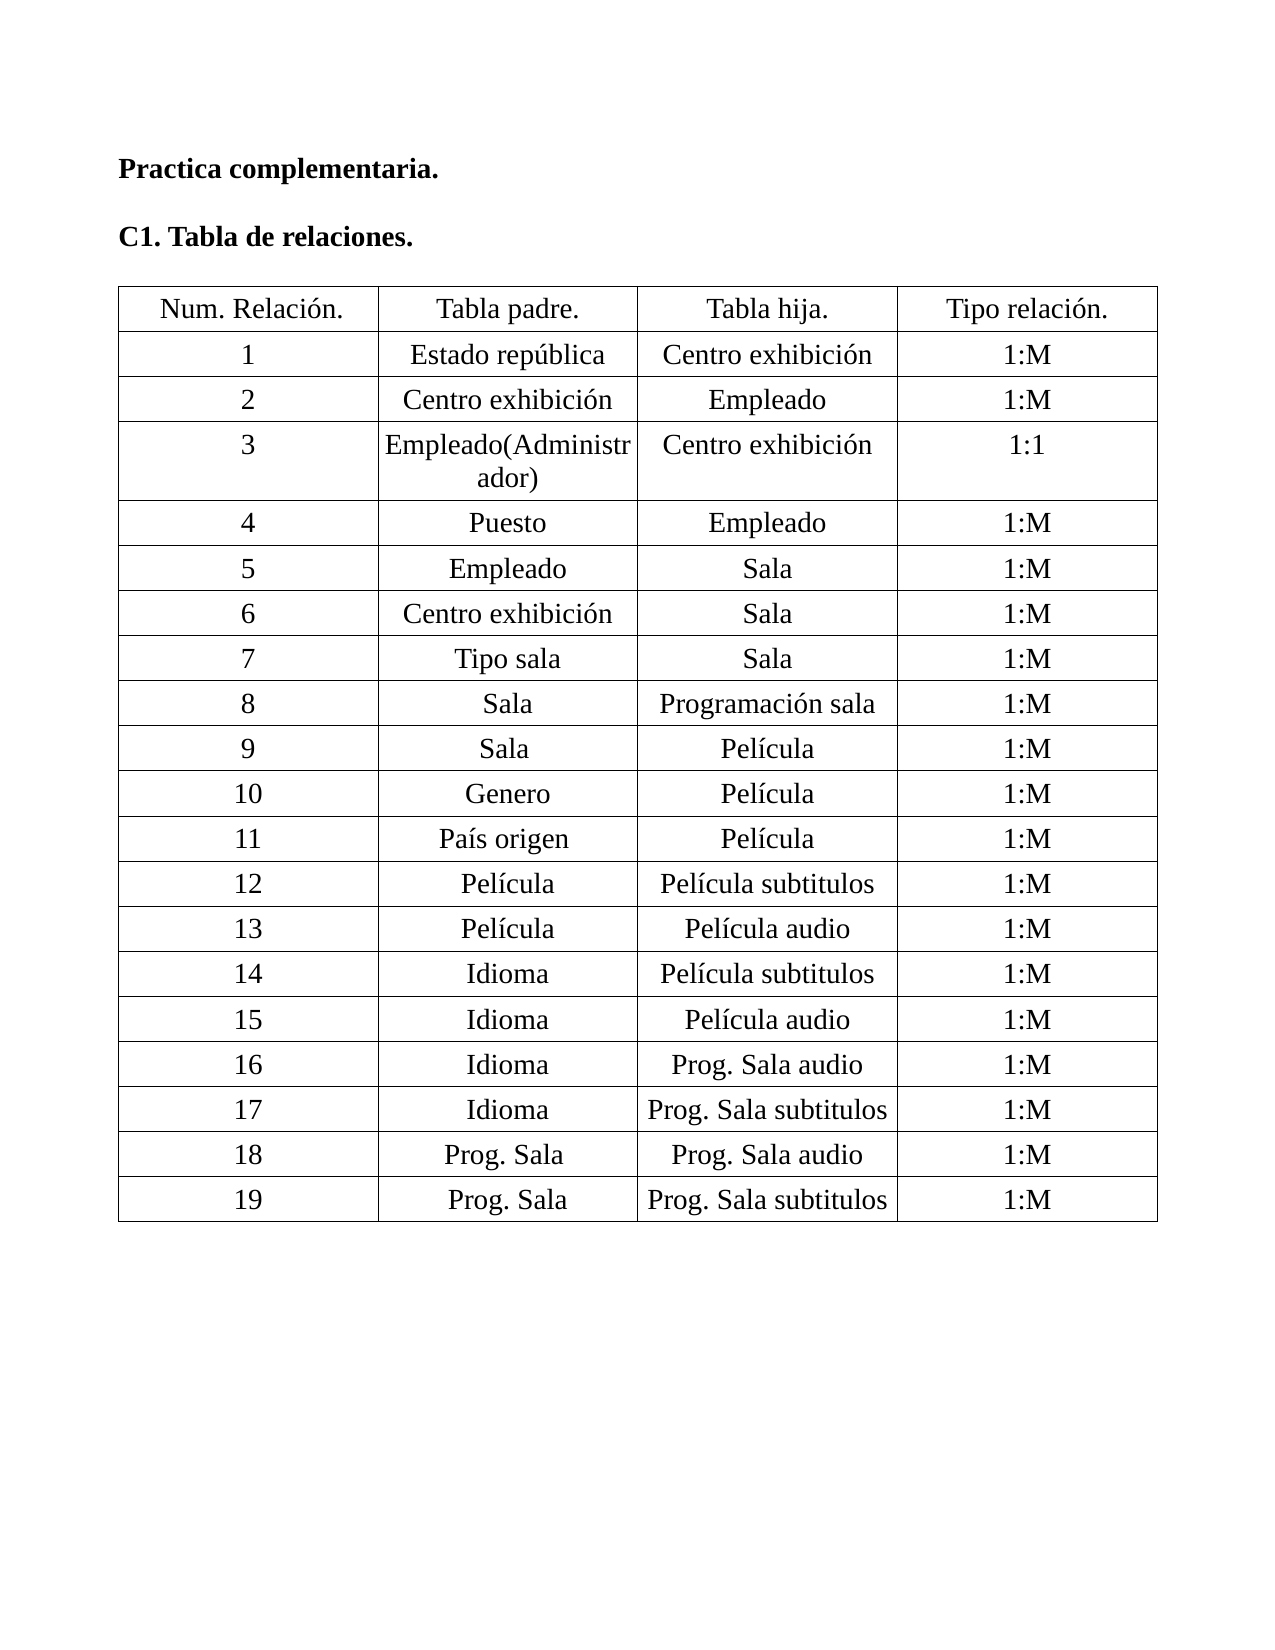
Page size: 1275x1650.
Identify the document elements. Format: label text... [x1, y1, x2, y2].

table_header Tabla padre. [379, 287, 637, 331]
table_cell 18 [119, 1132, 378, 1176]
table_cell Película [379, 862, 637, 906]
table_cell 1 [119, 332, 378, 376]
table_cell Prog. Sala subtitulos [638, 1087, 897, 1131]
table_cell Prog. Sala audio [638, 1042, 897, 1086]
table_cell 1:M [898, 501, 1157, 545]
table_cell 4 [119, 501, 378, 545]
table_cell Película [638, 726, 897, 770]
table_cell 16 [119, 1042, 378, 1086]
table_header Num. Relación. [119, 287, 378, 331]
table_cell 1:M [898, 817, 1157, 861]
table_cell 19 [119, 1177, 378, 1221]
table_cell Película subtitulos [638, 952, 897, 996]
table_cell 1:M [898, 591, 1157, 635]
table_cell 1:M [898, 1087, 1157, 1131]
table_cell Programación sala [638, 681, 897, 725]
table_cell 8 [119, 681, 378, 725]
table_cell 1:M [898, 862, 1157, 906]
table_cell Sala [638, 591, 897, 635]
table_cell 15 [119, 997, 378, 1041]
table_cell 14 [119, 952, 378, 996]
table_cell Prog. Sala [379, 1132, 637, 1176]
table_cell 1:M [898, 907, 1157, 951]
table_cell Película audio [638, 907, 897, 951]
table_cell Genero [379, 771, 637, 816]
table_cell 1:M [898, 377, 1157, 421]
table_cell Centro exhibición [638, 422, 897, 500]
table_cell Empleado [638, 377, 897, 421]
table_cell País origen [379, 817, 637, 861]
table_cell 6 [119, 591, 378, 635]
table_cell Prog. Sala audio [638, 1132, 897, 1176]
table_cell Sala [638, 546, 897, 590]
table_cell 1:M [898, 332, 1157, 376]
table_cell 9 [119, 726, 378, 770]
table_cell Prog. Sala [379, 1177, 637, 1221]
table_cell Idioma [379, 1042, 637, 1086]
table_cell Idioma [379, 997, 637, 1041]
table_cell 11 [119, 817, 378, 861]
table_cell 3 [119, 422, 378, 500]
table_cell 1:M [898, 681, 1157, 725]
table_cell Centro exhibición [379, 591, 637, 635]
table_cell Sala [379, 681, 637, 725]
table_cell Centro exhibición [638, 332, 897, 376]
table_cell Sala [379, 726, 637, 770]
table_cell 1:M [898, 726, 1157, 770]
table_cell 1:M [898, 1042, 1157, 1086]
table_cell Empleado [379, 546, 637, 590]
table_cell Empleado(Administrador) [379, 422, 637, 500]
table_cell Película subtitulos [638, 862, 897, 906]
table_cell 1:M [898, 546, 1157, 590]
table_cell Prog. Sala subtitulos [638, 1177, 897, 1221]
table_cell Estado república [379, 332, 637, 376]
table_header Tipo relación. [898, 287, 1157, 331]
table_cell 7 [119, 636, 378, 680]
table_cell 1:M [898, 1177, 1157, 1221]
table_cell 1:M [898, 771, 1157, 816]
table_cell 1:M [898, 997, 1157, 1041]
table_cell Película [379, 907, 637, 951]
table_cell Película [638, 817, 897, 861]
table_cell Empleado [638, 501, 897, 545]
table_cell 13 [119, 907, 378, 951]
text Practica complementaria. [118, 152, 1157, 185]
table_cell 2 [119, 377, 378, 421]
table_cell 10 [119, 771, 378, 816]
table_cell Puesto [379, 501, 637, 545]
table_cell Película audio [638, 997, 897, 1041]
text C1. Tabla de relaciones. [118, 219, 1157, 252]
table_cell Idioma [379, 1087, 637, 1131]
table_cell 17 [119, 1087, 378, 1131]
table_cell Película [638, 771, 897, 816]
table_cell Idioma [379, 952, 637, 996]
table_cell Centro exhibición [379, 377, 637, 421]
table_header Tabla hija. [638, 287, 897, 331]
table_cell 5 [119, 546, 378, 590]
table_cell 1:1 [898, 422, 1157, 500]
table_cell Sala [638, 636, 897, 680]
table_cell Tipo sala [379, 636, 637, 680]
table_cell 12 [119, 862, 378, 906]
table_cell 1:M [898, 636, 1157, 680]
table_cell 1:M [898, 1132, 1157, 1176]
table_cell 1:M [898, 952, 1157, 996]
